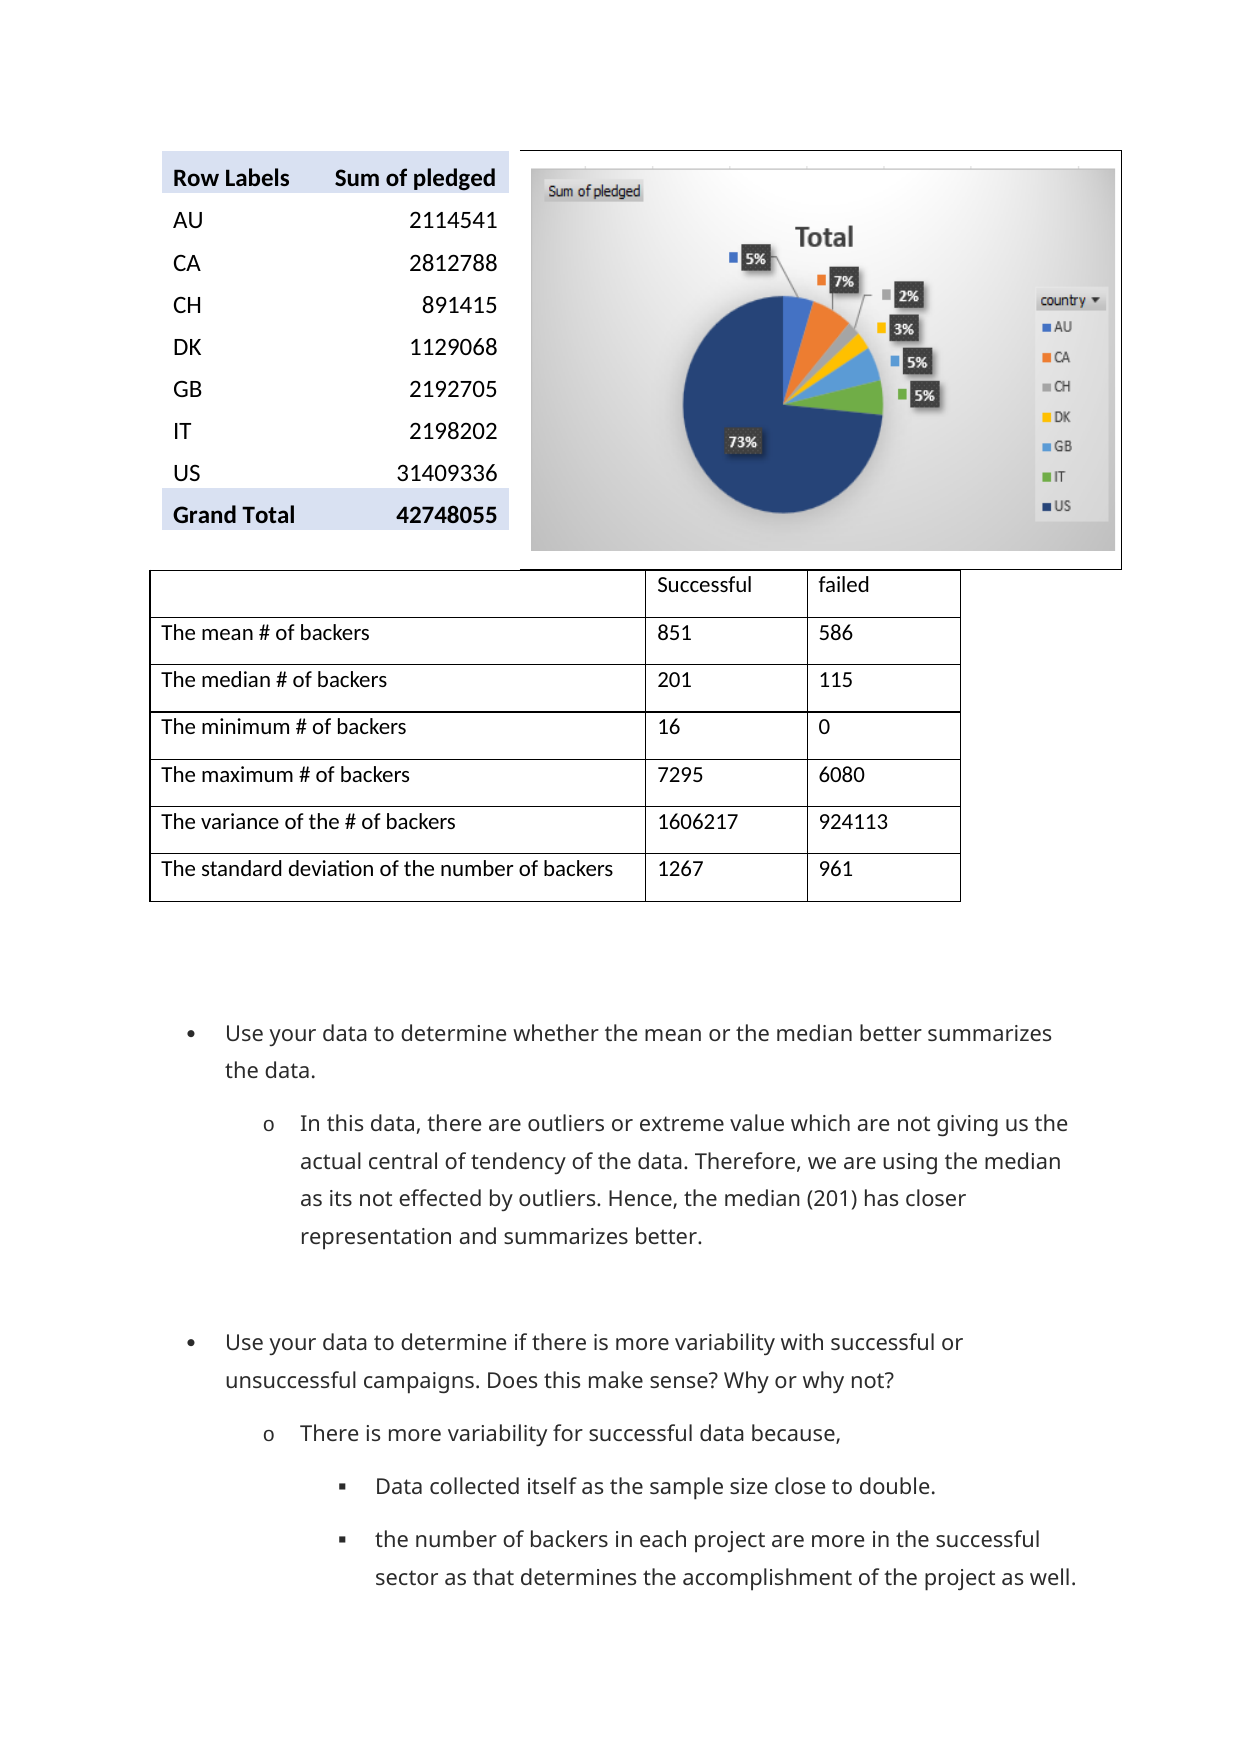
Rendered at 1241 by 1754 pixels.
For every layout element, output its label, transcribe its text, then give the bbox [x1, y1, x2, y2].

table_cell 31409336 [323, 446, 509, 488]
list Use your data to determine if there is more variability with successful or unsuccessful campaigns. Does this make sense? Why or why not? [187, 1319, 1090, 1394]
table_cell DK [162, 319, 323, 361]
table_cell The standard deviation of the number of backers [151, 854, 645, 901]
table_header Row Labels [162, 151, 323, 193]
table_header [151, 571, 645, 617]
table_header [520, 151, 1121, 568]
table_header Sum of pledged [323, 151, 509, 193]
table_cell 16 [646, 713, 807, 759]
list Data collected itself as the sample size close to double. [337, 1463, 1090, 1501]
table_cell The minimum # of backers [151, 713, 645, 759]
table_header failed [808, 571, 960, 617]
table_header Successful [646, 571, 807, 617]
table_cell 851 [646, 618, 807, 664]
table_cell 1606217 [646, 807, 807, 853]
list Use your data to determine whether the mean or the median better summarizes the data. [187, 1010, 1090, 1085]
table_cell 115 [808, 665, 960, 711]
table_cell 586 [808, 618, 960, 664]
table_cell 924113 [808, 807, 960, 853]
table_cell 891415 [323, 277, 509, 319]
table_cell 0 [808, 713, 960, 759]
table_cell The mean # of backers [151, 618, 645, 664]
list the number of backers in each project are more in the successful sector as that determines the accomplishment of the project as well. [337, 1516, 1090, 1591]
table_cell US [162, 446, 323, 488]
table_cell The variance of the # of backers [151, 807, 645, 853]
list There is more variability for successful data because, [262, 1410, 1090, 1447]
table_cell The maximum # of backers [151, 760, 645, 806]
table_cell GB [162, 361, 323, 403]
table_cell 2114541 [323, 193, 509, 235]
table_cell 2812788 [323, 235, 509, 277]
table_cell 42748055 [323, 488, 509, 530]
table_cell IT [162, 404, 323, 446]
table_cell Grand Total [162, 488, 323, 530]
table_cell CH [162, 277, 323, 319]
table_cell AU [162, 193, 323, 235]
table_cell The median # of backers [151, 665, 645, 711]
table_cell 6080 [808, 760, 960, 806]
table_cell 201 [646, 665, 807, 711]
table_cell 2192705 [323, 361, 509, 403]
table_cell 1129068 [323, 319, 509, 361]
table_cell 2198202 [323, 404, 509, 446]
list In this data, there are outliers or extreme value which are not giving us the actual central of tendency of the data. Therefore, we are using the median as its not effected by outliers. Hence, the median (201) has closer representation and summarizes better. [262, 1101, 1090, 1251]
table_cell 1267 [646, 854, 807, 901]
table_cell 961 [808, 854, 960, 901]
table_cell CA [162, 235, 323, 277]
table_header [150, 150, 520, 568]
table_cell 7295 [646, 760, 807, 806]
